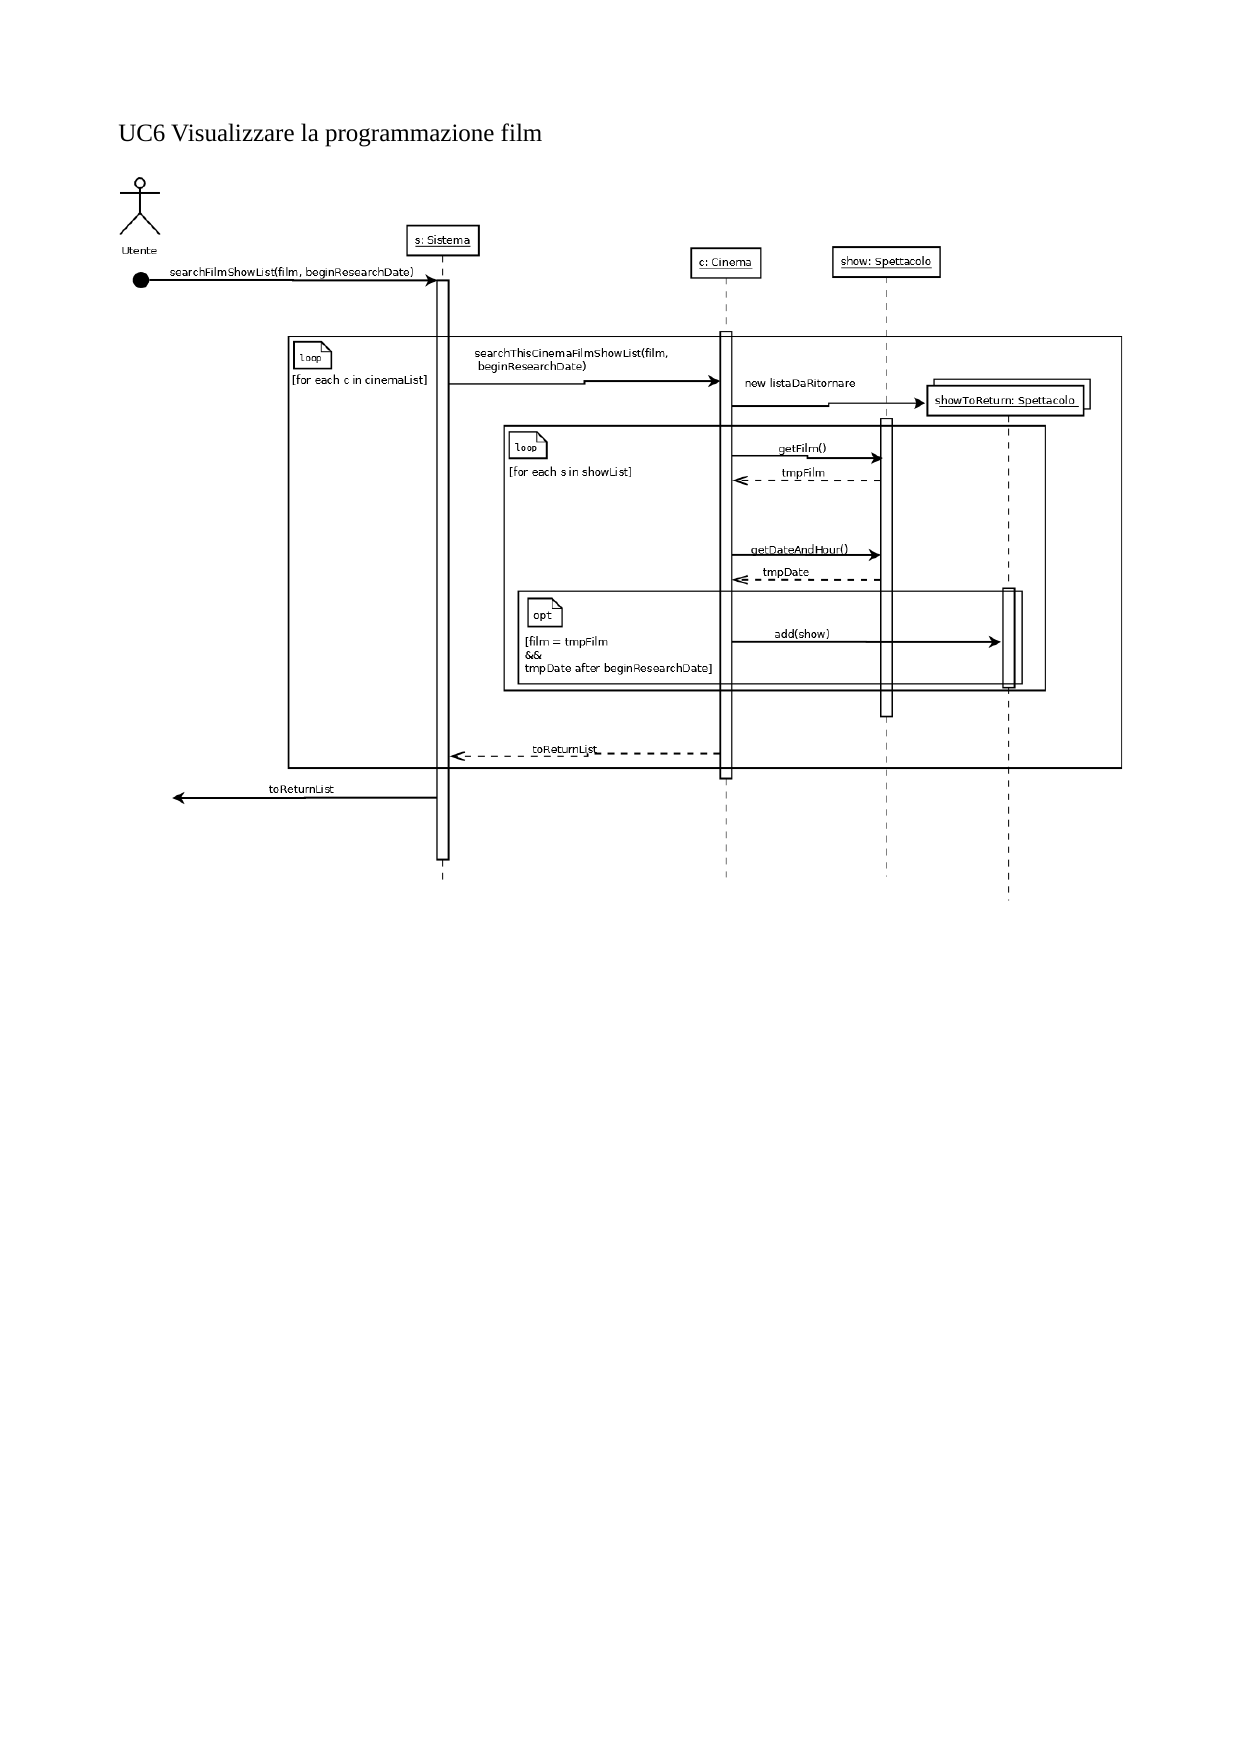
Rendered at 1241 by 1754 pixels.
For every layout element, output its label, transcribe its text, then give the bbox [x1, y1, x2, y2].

picture [118, 167, 1123, 901]
text UC6 Visualizzare la programmazione film [118, 118, 1122, 147]
